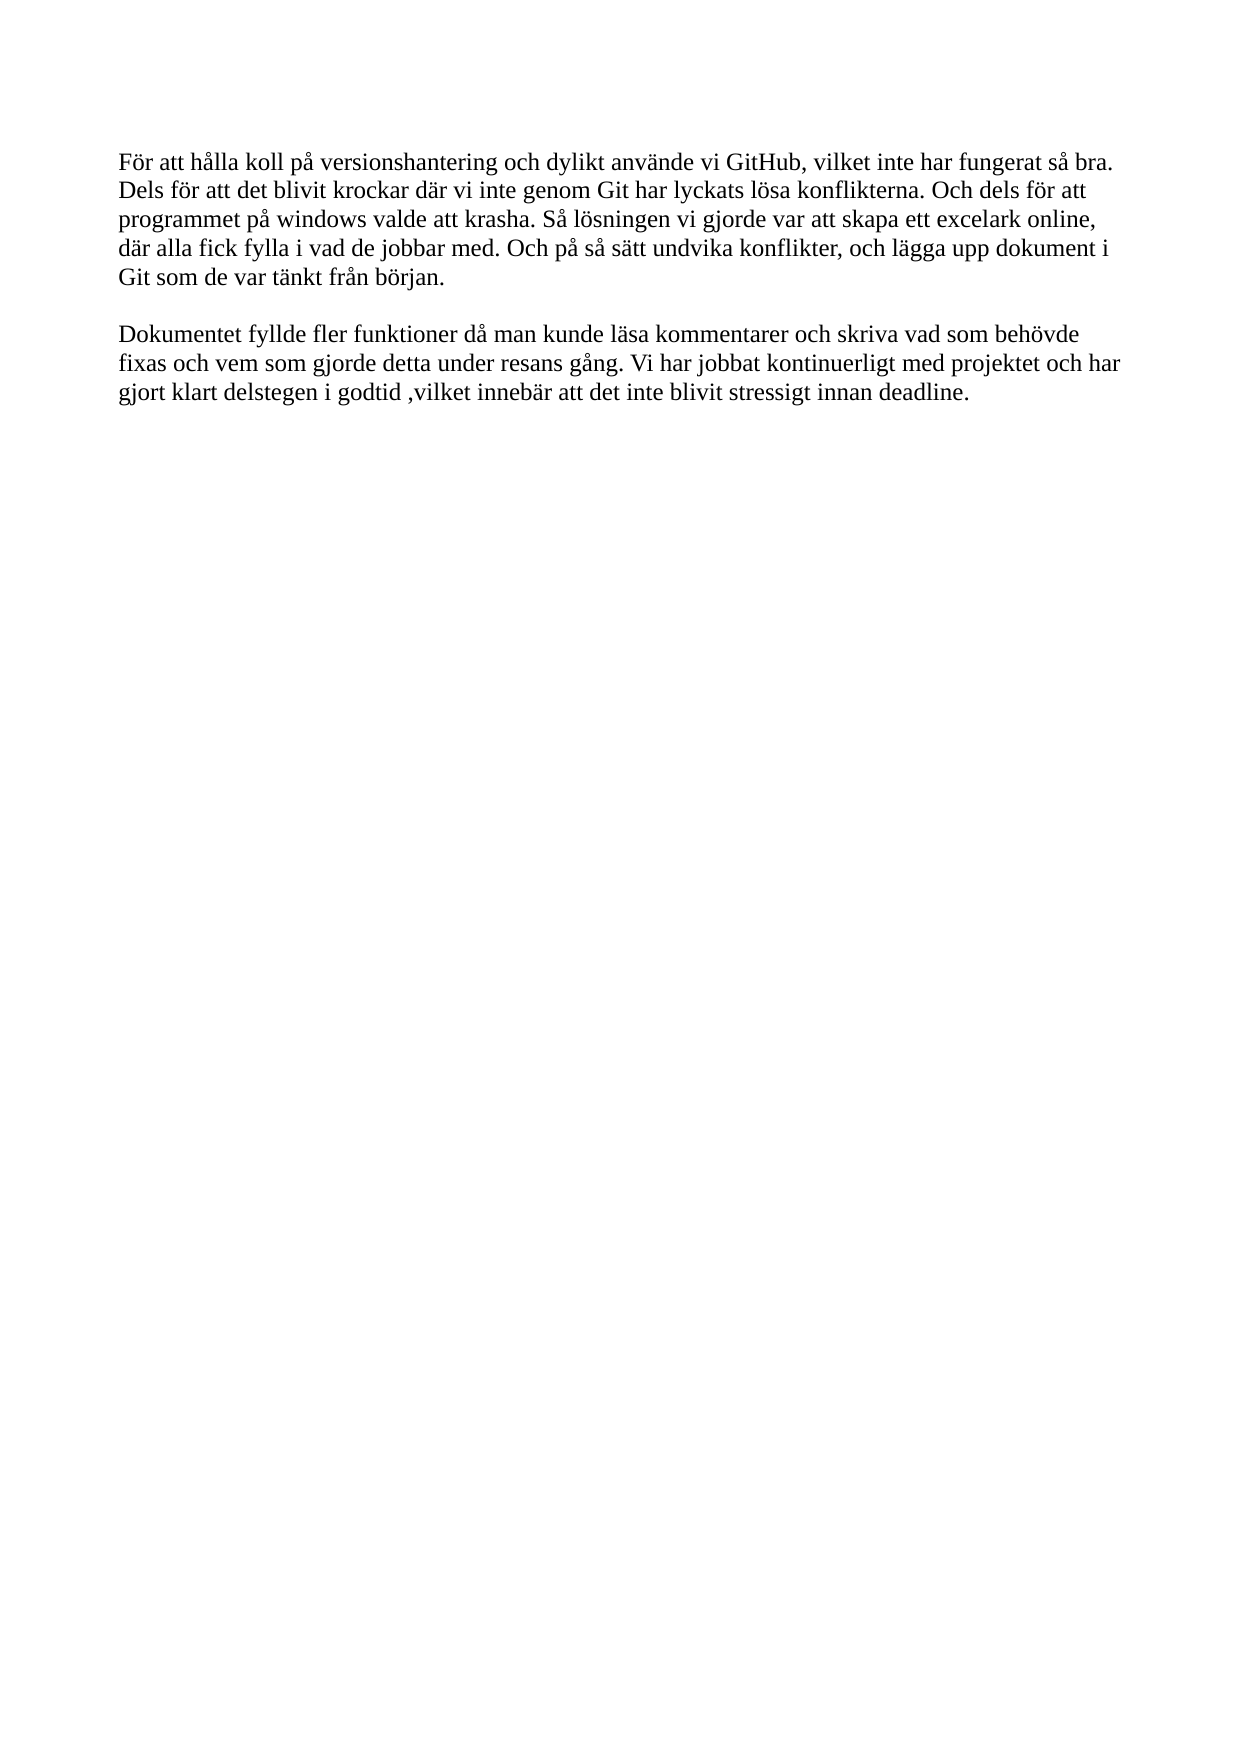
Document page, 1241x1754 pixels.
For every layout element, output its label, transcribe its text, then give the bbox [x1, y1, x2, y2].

text För att hålla koll på versionshantering och dylikt använde vi GitHub, vilket inte har fungerat så bra. Dels för att det blivit krockar där vi inte genom Git har lyckats lösa konflikterna. Och dels för att programmet på windows valde att krasha. Så lösningen vi gjorde var att skapa ett excelark online, där alla fick fylla i vad de jobbar med. Och på så sätt undvika konflikter, och lägga upp dokument i Git som de var tänkt från början. [118, 147, 1122, 291]
text Dokumentet fyllde fler funktioner då man kunde läsa kommentarer och skriva vad som behövde fixas och vem som gjorde detta under resans gång. Vi har jobbat kontinuerligt med projektet och har gjort klart delstegen i godtid ,vilket innebär att det inte blivit stressigt innan deadline. [118, 319, 1122, 406]
